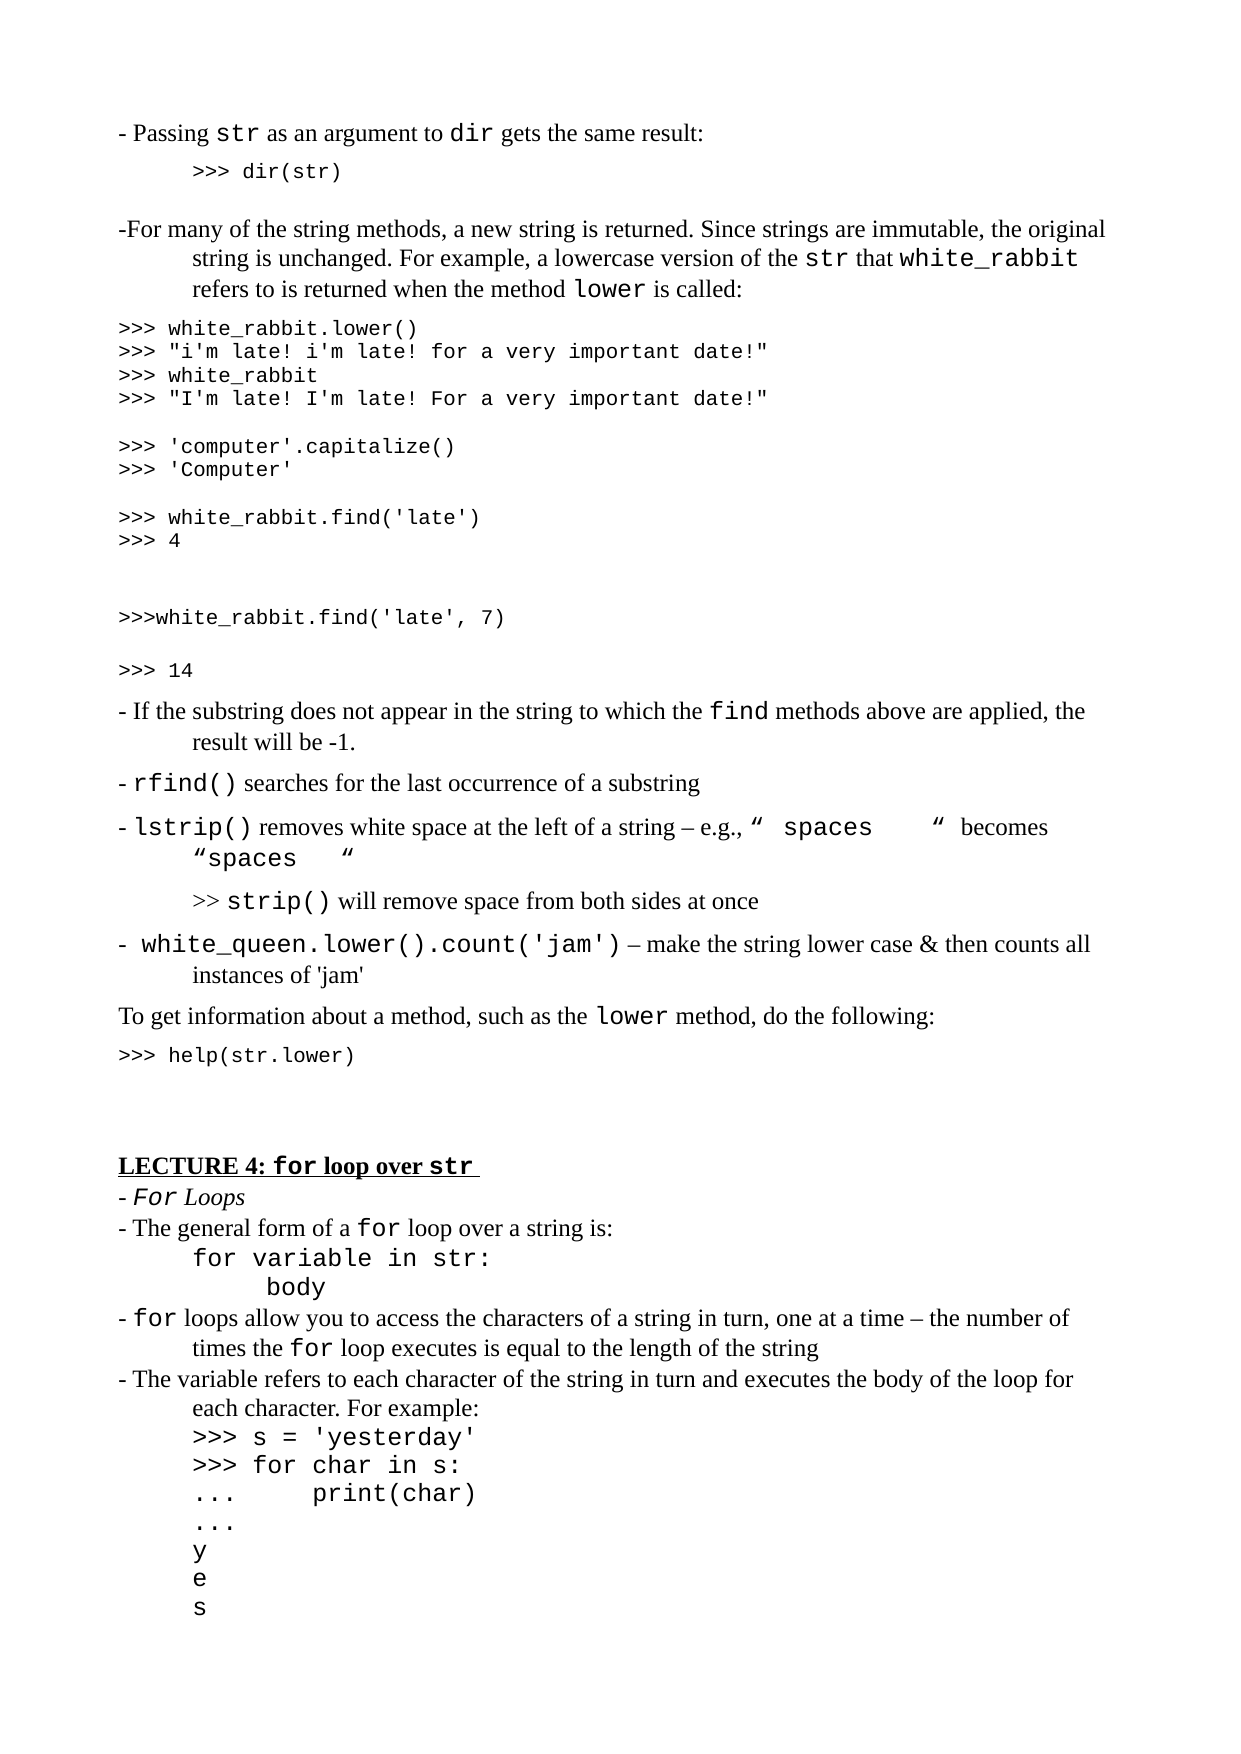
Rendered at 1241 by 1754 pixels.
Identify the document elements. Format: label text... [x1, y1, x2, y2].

text >>> 14 [118, 660, 1122, 684]
text >>> 'computer'.capitalize() [118, 436, 1122, 459]
text >>> help(str.lower) [118, 1045, 1122, 1068]
text for variable in str: [118, 1243, 1122, 1274]
text ... print(char) [118, 1481, 1122, 1509]
text >>> white_rabbit.lower() [118, 317, 1122, 341]
text - lstrip() removes white space at the left of a string – e.g., “ spaces “ becomes “spaces “ [118, 812, 1122, 873]
text e [118, 1566, 1122, 1594]
text -For many of the string methods, a new string is returned. Since strings are immutable, the original string is unchanged. For example, a lowercase version of the str that white_rabbit refers to is returned when the method lower is called: [118, 214, 1122, 305]
text - For Loops [118, 1182, 1122, 1213]
text - Passing str as an argument to dir gets the same result: [118, 118, 1122, 149]
text >>> s = 'yesterday' [118, 1422, 1122, 1453]
text ... [118, 1509, 1122, 1538]
text >>> dir(str) [118, 161, 1122, 185]
text >>> 'Computer' [118, 459, 1122, 483]
text s [118, 1594, 1122, 1623]
text >>> 4 [118, 530, 1122, 554]
text To get information about a method, such as the lower method, do the following: [118, 1001, 1122, 1032]
text - for loops allow you to access the characters of a string in turn, one at a time – the number of times the for loop executes is equal to the length of the string [118, 1303, 1122, 1364]
text >>> for char in s: [118, 1453, 1122, 1481]
text body [118, 1274, 1122, 1303]
text - The general form of a for loop over a string is: [118, 1213, 1122, 1243]
text - The variable refers to each character of the string in turn and executes the body of the loop for each character. For example: [118, 1364, 1122, 1422]
text >> strip() will remove space from both sides at once [118, 886, 1122, 917]
text >>> "i'm late! i'm late! for a very important date!" [118, 341, 1122, 365]
text - white_queen.lower().count('jam') – make the string lower case & then counts all instances of 'jam' [118, 929, 1122, 989]
text - If the substring does not appear in the string to which the find methods above are applied, the result will be -1. [118, 696, 1122, 756]
text y [118, 1538, 1122, 1566]
text >>> "I'm late! I'm late! For a very important date!" [118, 388, 1122, 412]
text LECTURE 4: for loop over str [118, 1151, 1122, 1182]
text >>>white_rabbit.find('late', 7) [118, 607, 1122, 631]
text >>> white_rabbit [118, 365, 1122, 388]
text >>> white_rabbit.find('late') [118, 507, 1122, 530]
text - rfind() searches for the last occurrence of a substring [118, 768, 1122, 799]
